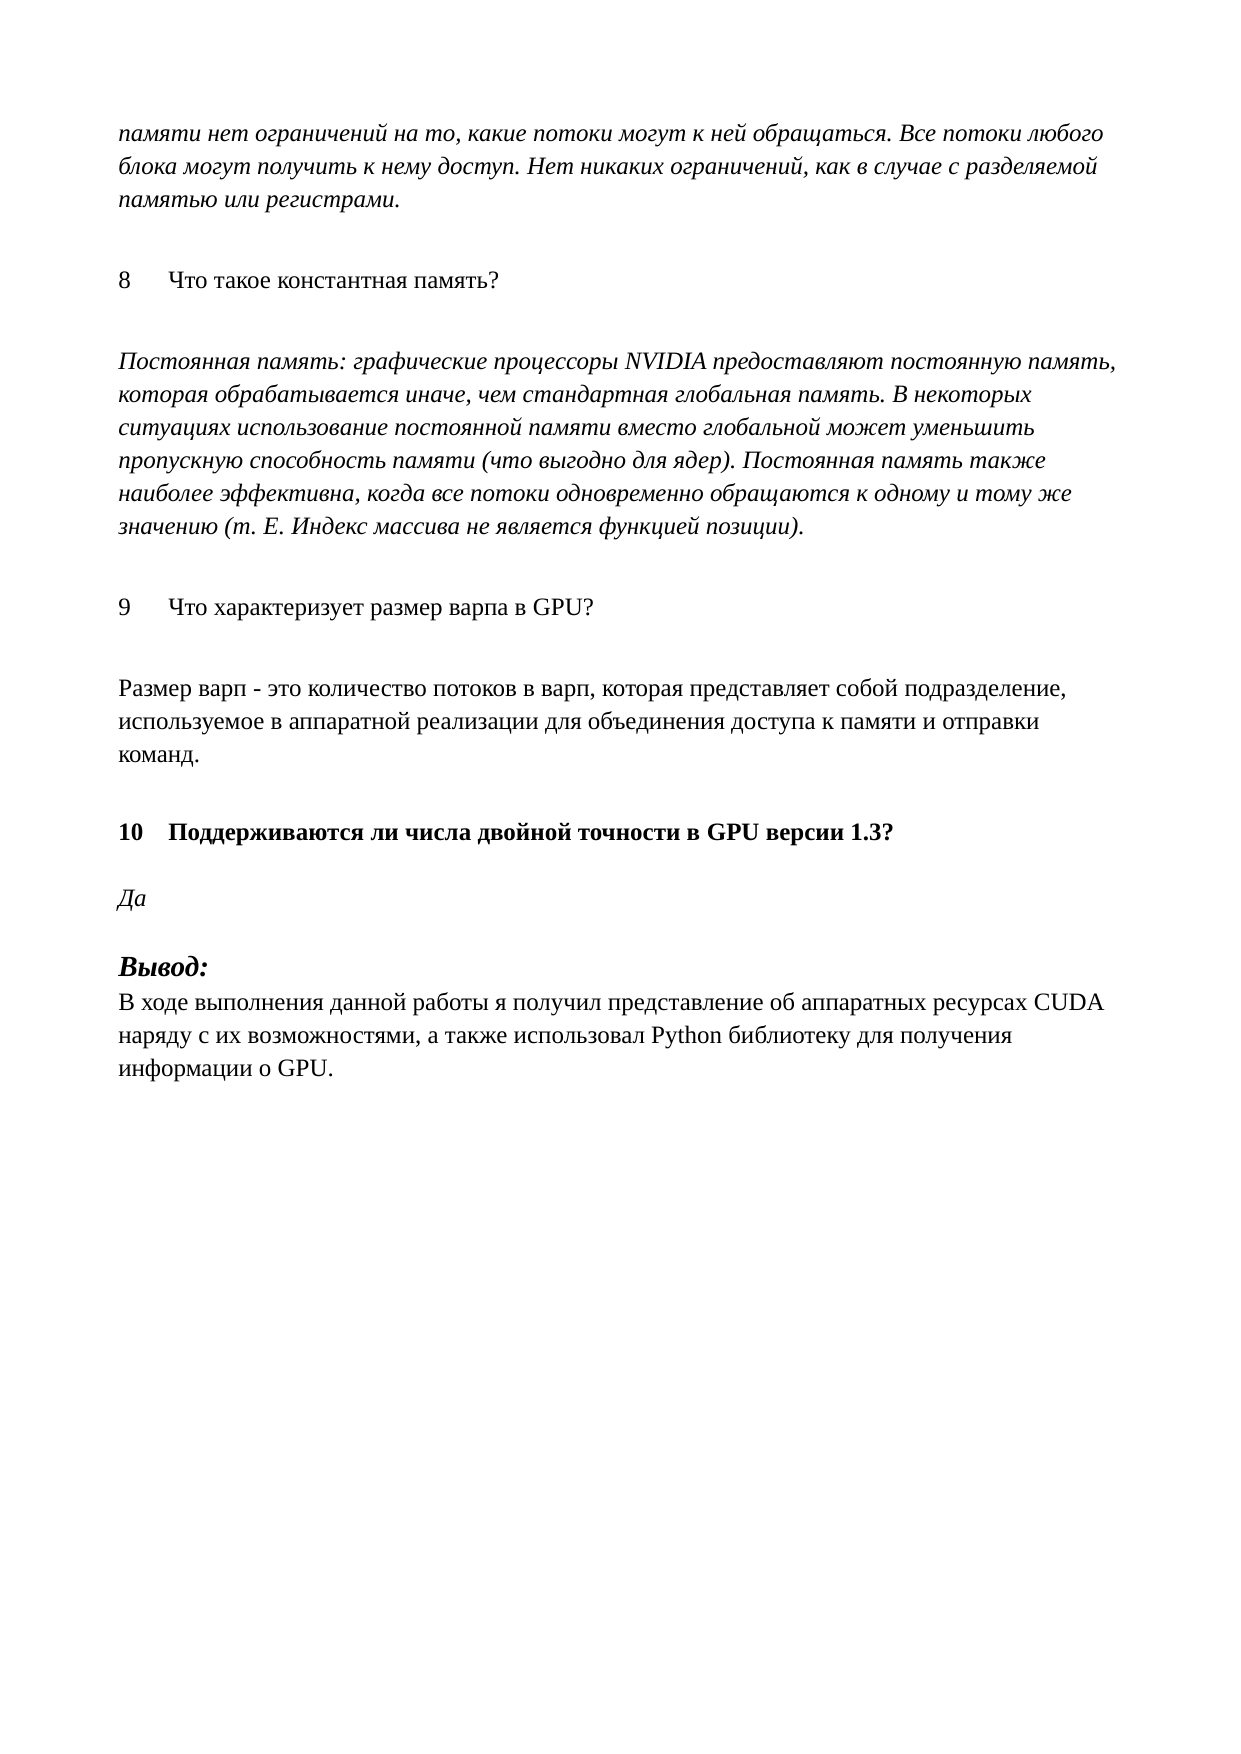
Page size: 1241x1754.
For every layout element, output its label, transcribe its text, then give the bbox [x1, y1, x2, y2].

text В ходе выполнения данной работы я получил представление об аппаратных ресурсах CUDA наряду с их возможностями, а также использовал Python библиотеку для получения информации о GPU. [118, 987, 1122, 1082]
list Что характеризует размер варпа в GPU? [118, 592, 1122, 621]
text памяти нет ограничений на то, какие потоки могут к ней обращаться. Все потоки любого блока могут получить к нему доступ. Нет никаких ограничений, как в случае с разделяемой памятью или регистрами. [118, 118, 1122, 213]
text Размер варп - это количество потоков в варп, которая представляет собой подразделение, используемое в аппаратной реализации для объединения доступа к памяти и отправки команд. [118, 673, 1122, 768]
text Да [118, 883, 1122, 912]
text Постоянная память: графические процессоры NVIDIA предоставляют постоянную память, которая обрабатывается иначе, чем стандартная глобальная память. В некоторых ситуациях использование постоянной памяти вместо глобальной может уменьшить пропускную способность памяти (что выгодно для ядер). Постоянная память также наиболее эффективна, когда все потоки одновременно обращаются к одному и тому же значению (т. Е. Индекс массива не является функцией позиции). [118, 346, 1122, 540]
text Вывод: [118, 949, 1122, 982]
list Что такое константная память? [118, 265, 1122, 294]
list Поддерживаются ли числа двойной точности в GPU версии 1.3? [118, 817, 1122, 846]
